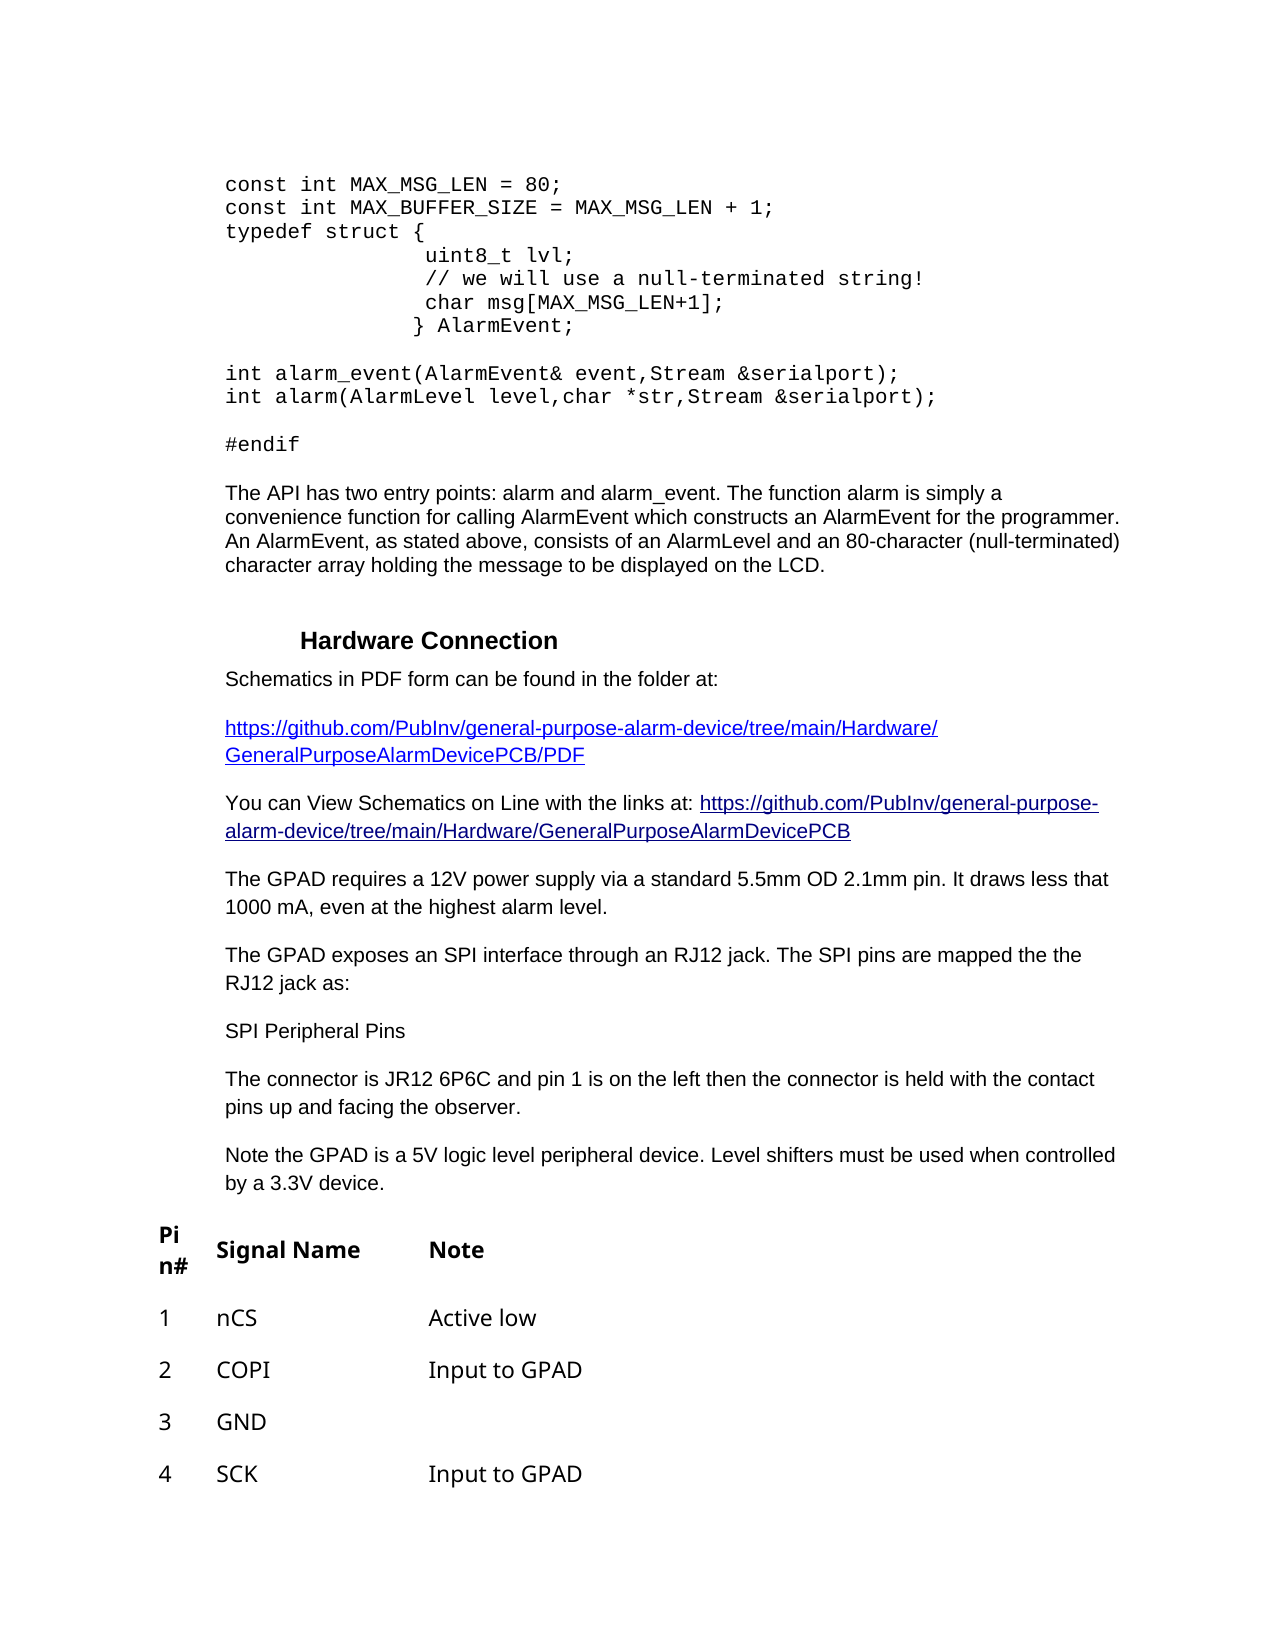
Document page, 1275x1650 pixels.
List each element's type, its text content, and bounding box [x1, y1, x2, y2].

table_header Signal Name [205, 1219, 417, 1302]
text char msg[MAX_MSG_LEN+1]; [225, 292, 1125, 316]
text https://github.com/PubInv/general-purpose-alarm-device/tree/main/Hardware/GeneralPurposeAlarmDevicePCB/PDF [225, 715, 1125, 767]
table_cell [417, 1406, 850, 1458]
text #endif [225, 434, 1125, 457]
text SPI Peripheral Pins [225, 1019, 1125, 1043]
table_cell GND [205, 1406, 417, 1458]
text const int MAX_MSG_LEN = 80; [225, 174, 1125, 197]
text } AlarmEvent; [225, 316, 1125, 339]
table_header Note [417, 1219, 850, 1302]
text Note the GPAD is a 5V logic level peripheral device. Level shifters must be used when controlled by a 3.3V device. [225, 1143, 1125, 1194]
subtitle Hardware Connection [225, 626, 1125, 654]
text int alarm_event(AlarmEvent& event,Stream &serialport); [225, 363, 1125, 386]
table_cell COPI [205, 1354, 417, 1406]
table_cell 4 [147, 1458, 205, 1489]
text The connector is JR12 6P6C and pin 1 is on the left then the connector is held with the contact pins up and facing the observer. [225, 1067, 1125, 1118]
text The GPAD exposes an SPI interface through an RJ12 jack. The SPI pins are mapped the the RJ12 jack as: [225, 943, 1125, 994]
table_cell 2 [147, 1354, 205, 1406]
text The GPAD requires a 12V power supply via a standard 5.5mm OD 2.1mm pin. It draws less that 1000 mA, even at the highest alarm level. [225, 867, 1125, 918]
table_cell SCK [205, 1458, 417, 1489]
text const int MAX_BUFFER_SIZE = MAX_MSG_LEN + 1; [225, 197, 1125, 221]
text int alarm(AlarmLevel level,char *str,Stream &serialport); [225, 386, 1125, 410]
text uint8_t lvl; [225, 244, 1125, 268]
table_cell 1 [147, 1302, 205, 1354]
table_header Pin# [147, 1219, 205, 1302]
text The API has two entry points: alarm and alarm_event. The function alarm is simply a convenience function for calling AlarmEvent which constructs an AlarmEvent for the programmer. An AlarmEvent, as stated above, consists of an AlarmLevel and an 80-character (null-terminated) character array holding the message to be displayed on the LCD. [225, 481, 1125, 577]
table_cell Active low [417, 1302, 850, 1354]
table_cell Input to GPAD [417, 1458, 850, 1489]
text Schematics in PDF form can be found in the folder at: [225, 667, 1125, 691]
table_cell nCS [205, 1302, 417, 1354]
text typedef struct { [225, 221, 1125, 244]
table_cell 3 [147, 1406, 205, 1458]
text // we will use a null-terminated string! [225, 268, 1125, 292]
text You can View Schematics on Line with the links at: https://github.com/PubInv/general-purpose-alarm-device/tree/main/Hardware/GeneralPurposeAlarmDevicePCB [225, 791, 1125, 843]
table_cell Input to GPAD [417, 1354, 850, 1406]
